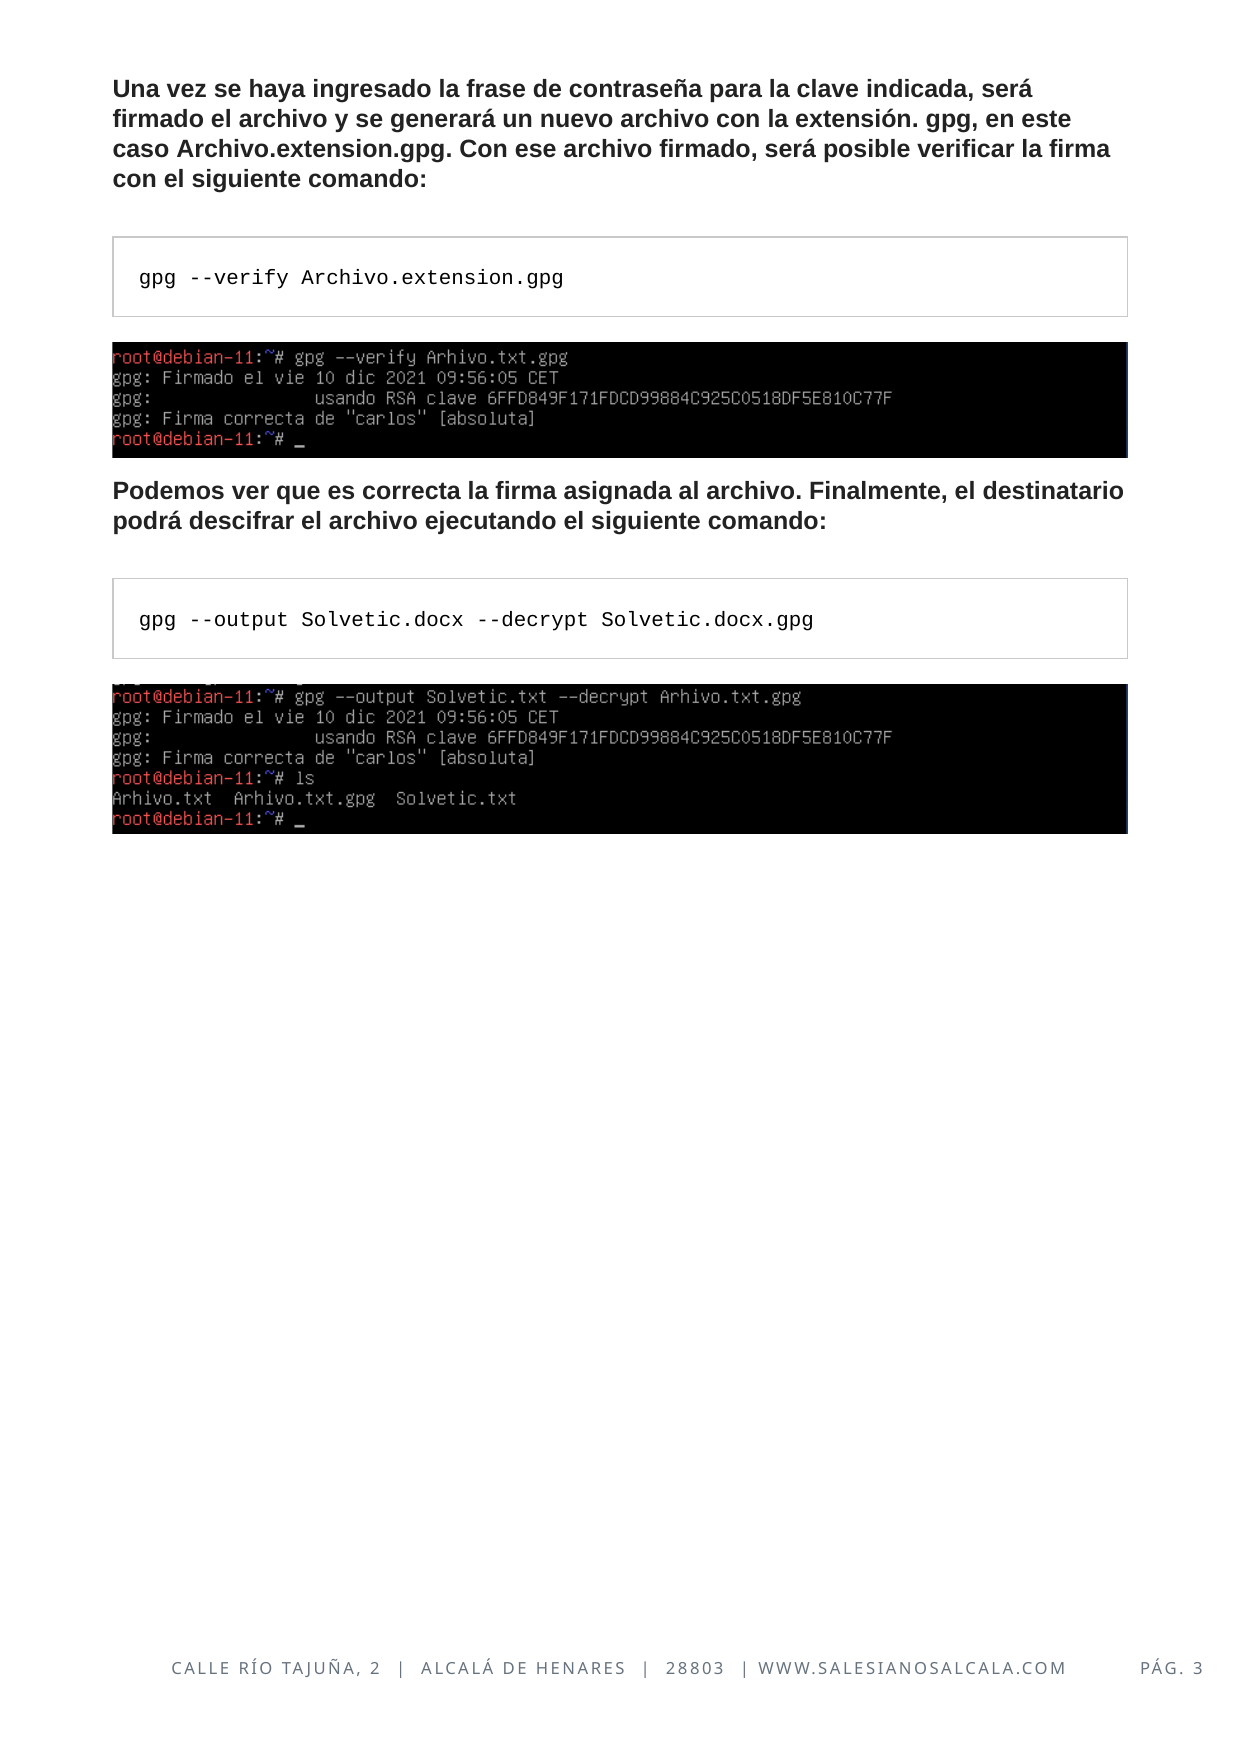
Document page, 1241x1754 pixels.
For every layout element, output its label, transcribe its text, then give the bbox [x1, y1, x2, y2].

text Podemos ver que es correcta la firma asignada al archivo. Finalmente, el destinatario podrá descifrar el archivo ejecutando el siguiente comando: [112, 476, 1128, 534]
text gpg --verify Archivo.extension.gpg [114, 238, 1127, 316]
text gpg --output Solvetic.docx --decrypt Solvetic.docx.gpg [114, 579, 1127, 658]
text Una vez se haya ingresado la frase de contraseña para la clave indicada, será firmado el archivo y se generará un nuevo archivo con la extensión. gpg, en este caso Archivo.extension.gpg. Con ese archivo firmado, será posible verificar la firma con el siguiente comando: [112, 74, 1128, 193]
